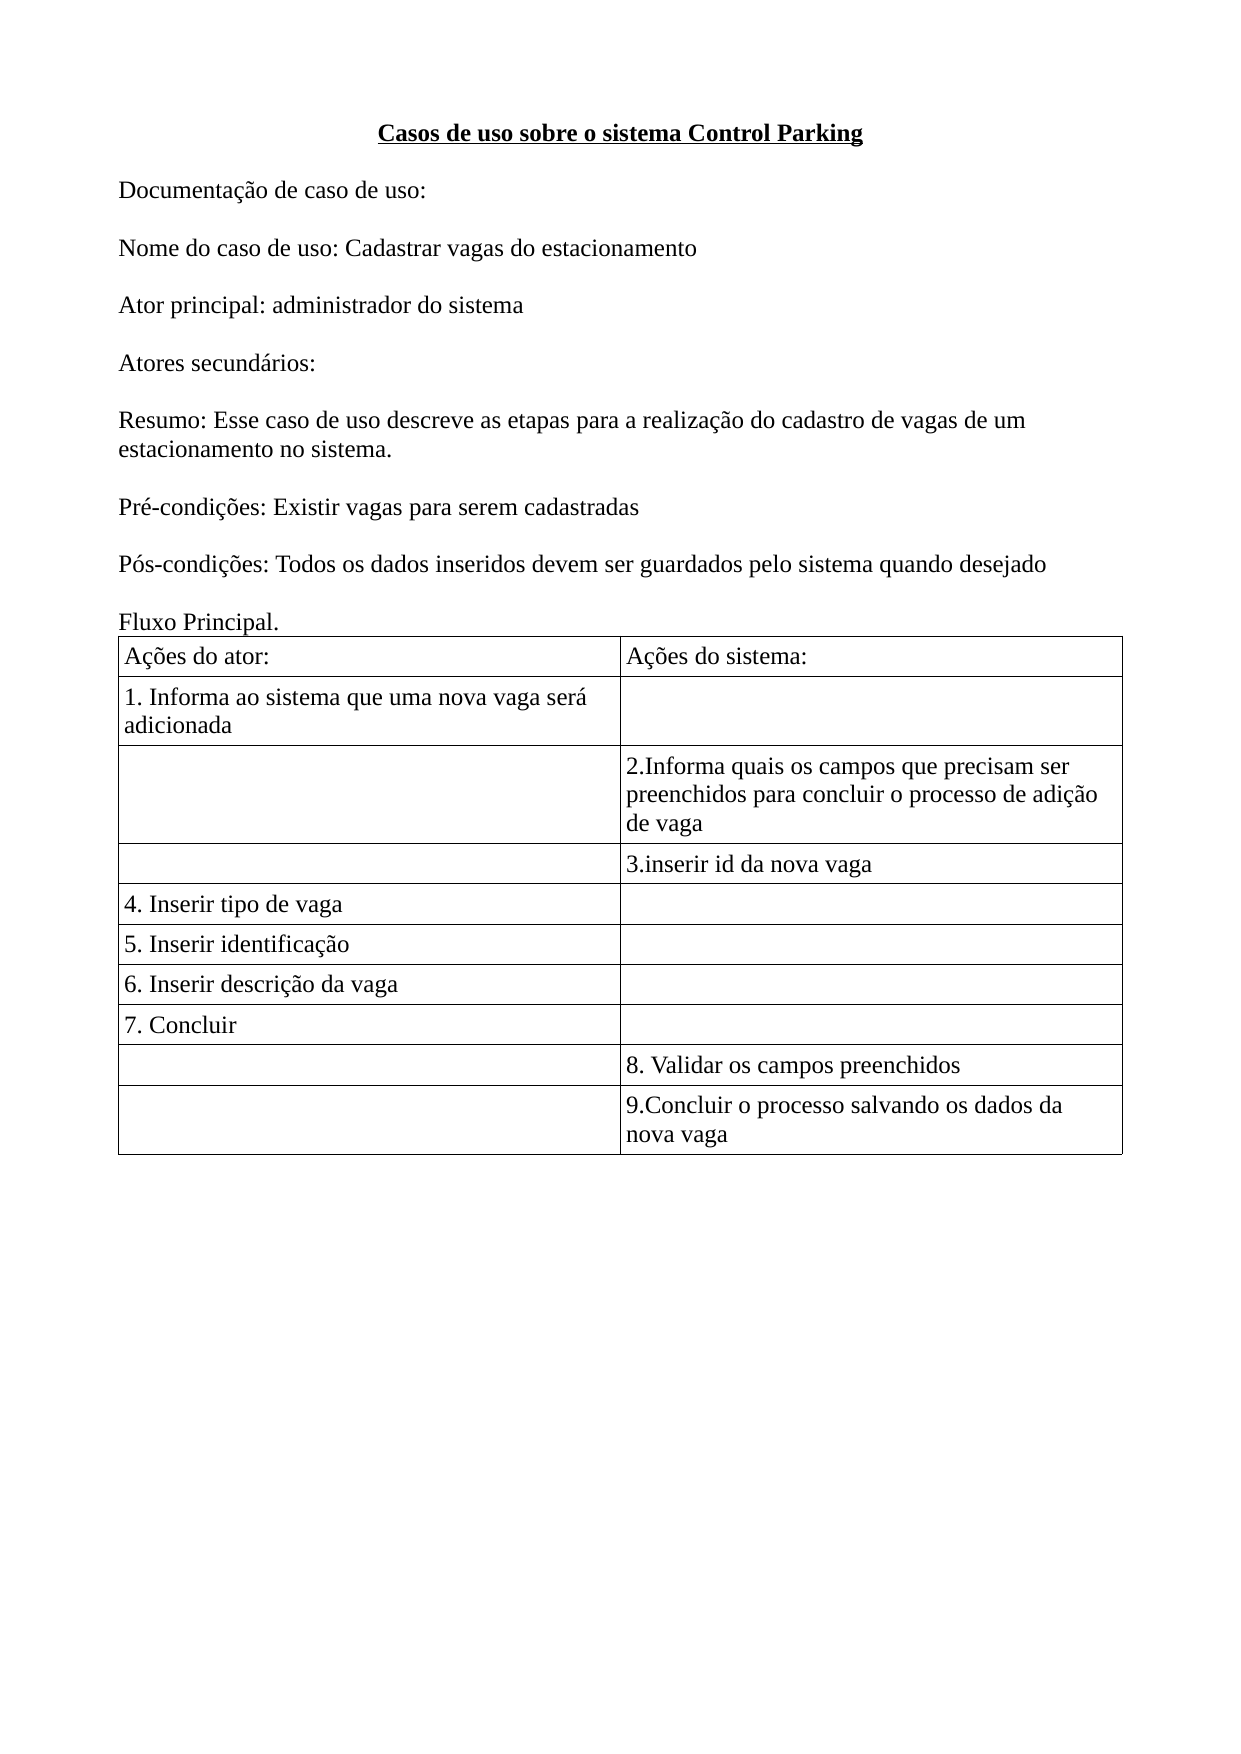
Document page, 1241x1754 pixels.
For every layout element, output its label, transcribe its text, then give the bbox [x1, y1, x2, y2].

table_cell 3.inserir id da nova vaga [621, 844, 1122, 883]
table_cell 1. Informa ao sistema que uma nova vaga será adicionada [119, 677, 620, 745]
text Resumo: Esse caso de uso descreve as etapas para a realização do cadastro de vagas de um estacionamento no sistema. [118, 406, 1122, 463]
table_cell [621, 677, 1122, 745]
table_cell 5. Inserir identificação [119, 925, 620, 964]
text Atores secundários: [118, 348, 1122, 377]
table_cell 4. Inserir tipo de vaga [119, 884, 620, 923]
text Pré-condições: Existir vagas para serem cadastradas [118, 492, 1122, 521]
table_cell [621, 925, 1122, 964]
table_cell [621, 1005, 1122, 1044]
table_cell 6. Inserir descrição da vaga [119, 965, 620, 1004]
table_cell [119, 1045, 620, 1085]
table_cell [621, 884, 1122, 923]
text Ator principal: administrador do sistema [118, 291, 1122, 319]
table_cell [621, 965, 1122, 1004]
table_cell [119, 746, 620, 843]
text Nome do caso de uso: Cadastrar vagas do estacionamento [118, 233, 1122, 262]
table_cell 9.Concluir o processo salvando os dados da nova vaga [621, 1086, 1122, 1154]
table_cell 7. Concluir [119, 1005, 620, 1044]
table_cell 8. Validar os campos preenchidos [621, 1045, 1122, 1085]
text Documentação de caso de uso: [118, 176, 1122, 204]
table_cell [119, 844, 620, 883]
text Pós-condições: Todos os dados inseridos devem ser guardados pelo sistema quando desejado [118, 549, 1122, 578]
table_cell [119, 1086, 620, 1154]
table_header Ações do sistema: [621, 637, 1122, 676]
text Casos de uso sobre o sistema Control Parking [118, 118, 1122, 147]
table_header Ações do ator: [119, 637, 620, 676]
text Fluxo Principal. [118, 607, 1122, 636]
table_cell 2.Informa quais os campos que precisam ser preenchidos para concluir o processo de adição de vaga [621, 746, 1122, 843]
